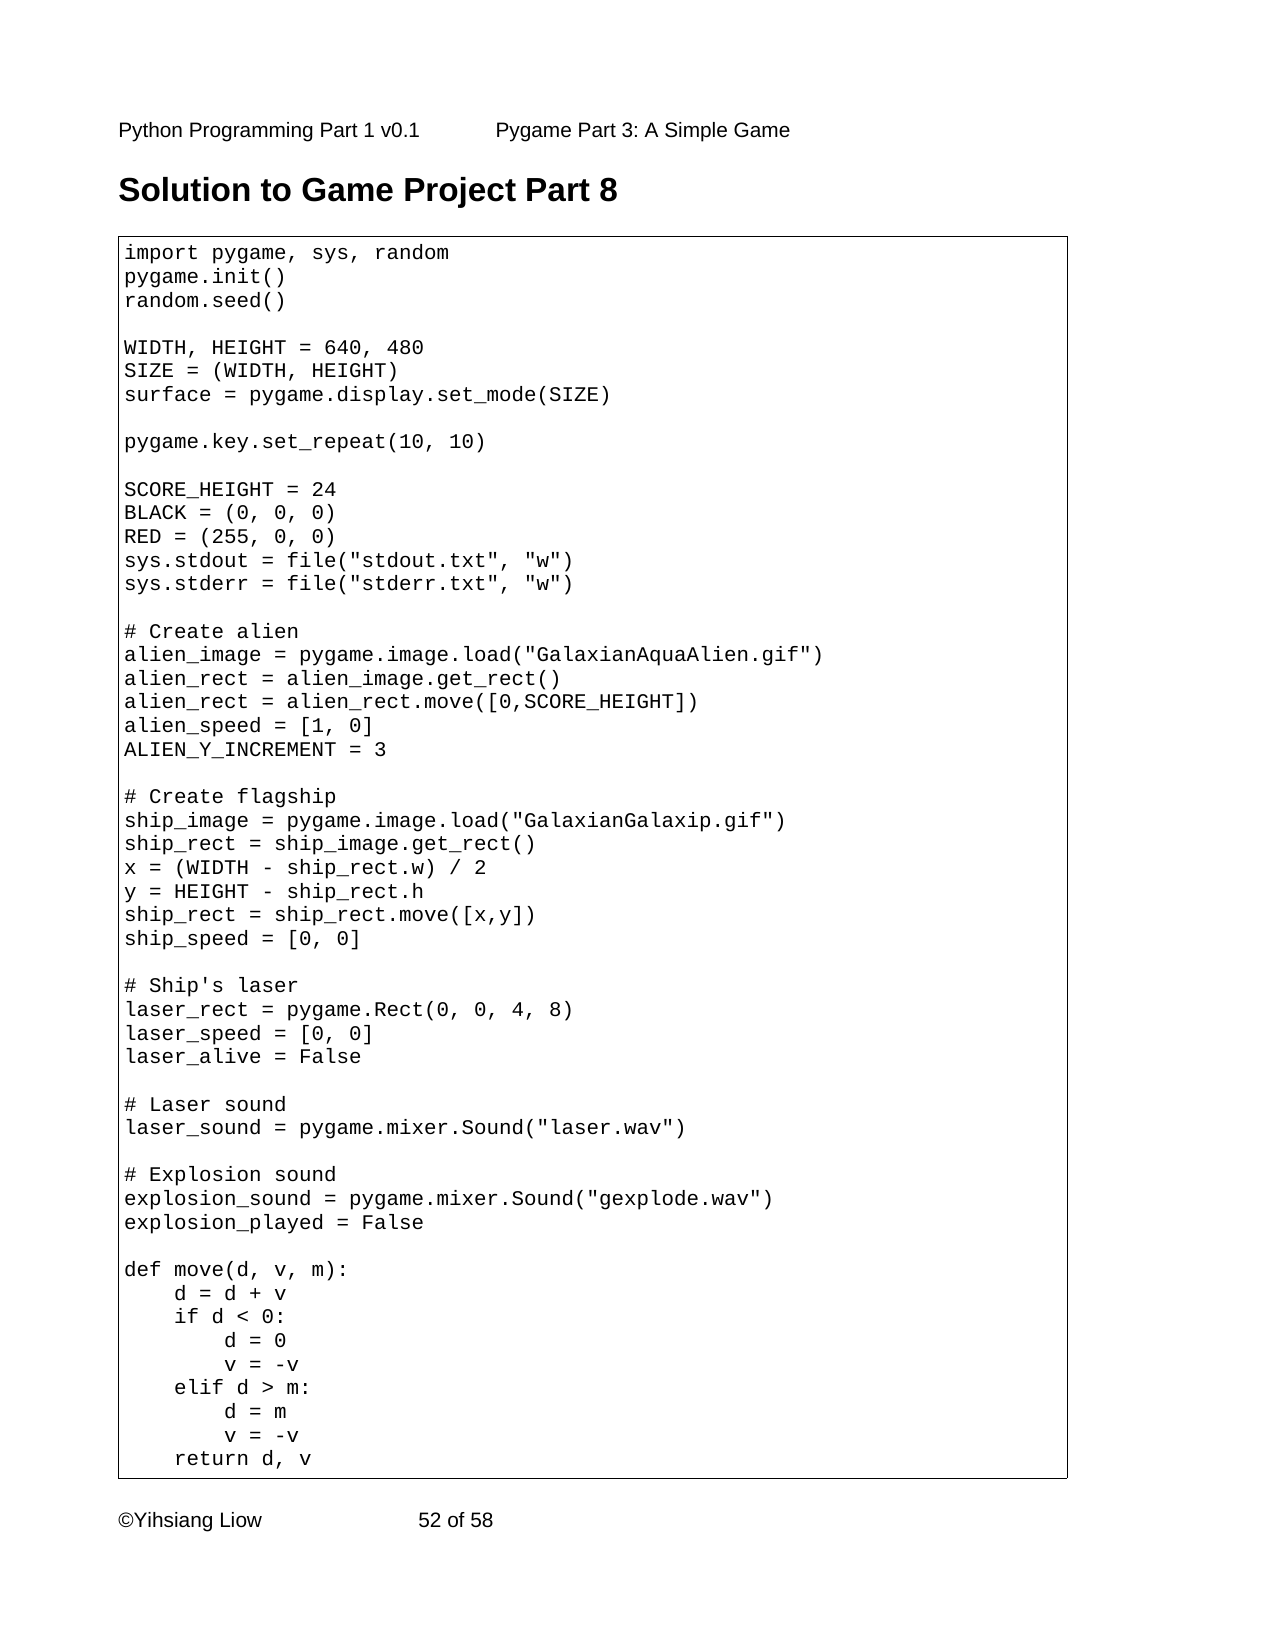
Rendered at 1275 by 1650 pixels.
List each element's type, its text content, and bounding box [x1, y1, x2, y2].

text Solution to Game Project Part 8 [118, 171, 793, 208]
table_header import pygame, sys, random pygame.init() random.seed() WIDTH, HEIGHT = 640, 480 SIZE = (WIDTH, HEIGHT) surface = pygame.display.set_mode(SIZE) pygame.key.set_repeat(10, 10) SCORE_HEIGHT = 24 BLACK = (0, 0, 0) RED = (255, 0, 0) sys.stdout = file("stdout.txt", "w") sys.stderr = file("stderr.txt", "w") # Create alien alien_image = pygame.image.load("GalaxianAquaAlien.gif") alien_rect = alien_image.get_rect() alien_rect = alien_rect.move([0,SCORE_HEIGHT]) alien_speed = [1, 0] ALIEN_Y_INCREMENT = 3 # Create flagship ship_image = pygame.image.load("GalaxianGalaxip.gif") ship_rect = ship_image.get_rect() x = (WIDTH - ship_rect.w) / 2 y = HEIGHT - ship_rect.h ship_rect = ship_rect.move([x,y]) ship_speed = [0, 0] # Ship's laser laser_rect = pygame.Rect(0, 0, 4, 8) laser_speed = [0, 0] laser_alive = False # Laser sound laser_sound = pygame.mixer.Sound("laser.wav") # Explosion sound explosion_sound = pygame.mixer.Sound("gexplode.wav") explosion_played = False def move(d, v, m): d = d + v if d < 0: d = 0 v = -v elif d > m: d = m v = -v return d, v [119, 237, 1067, 1478]
